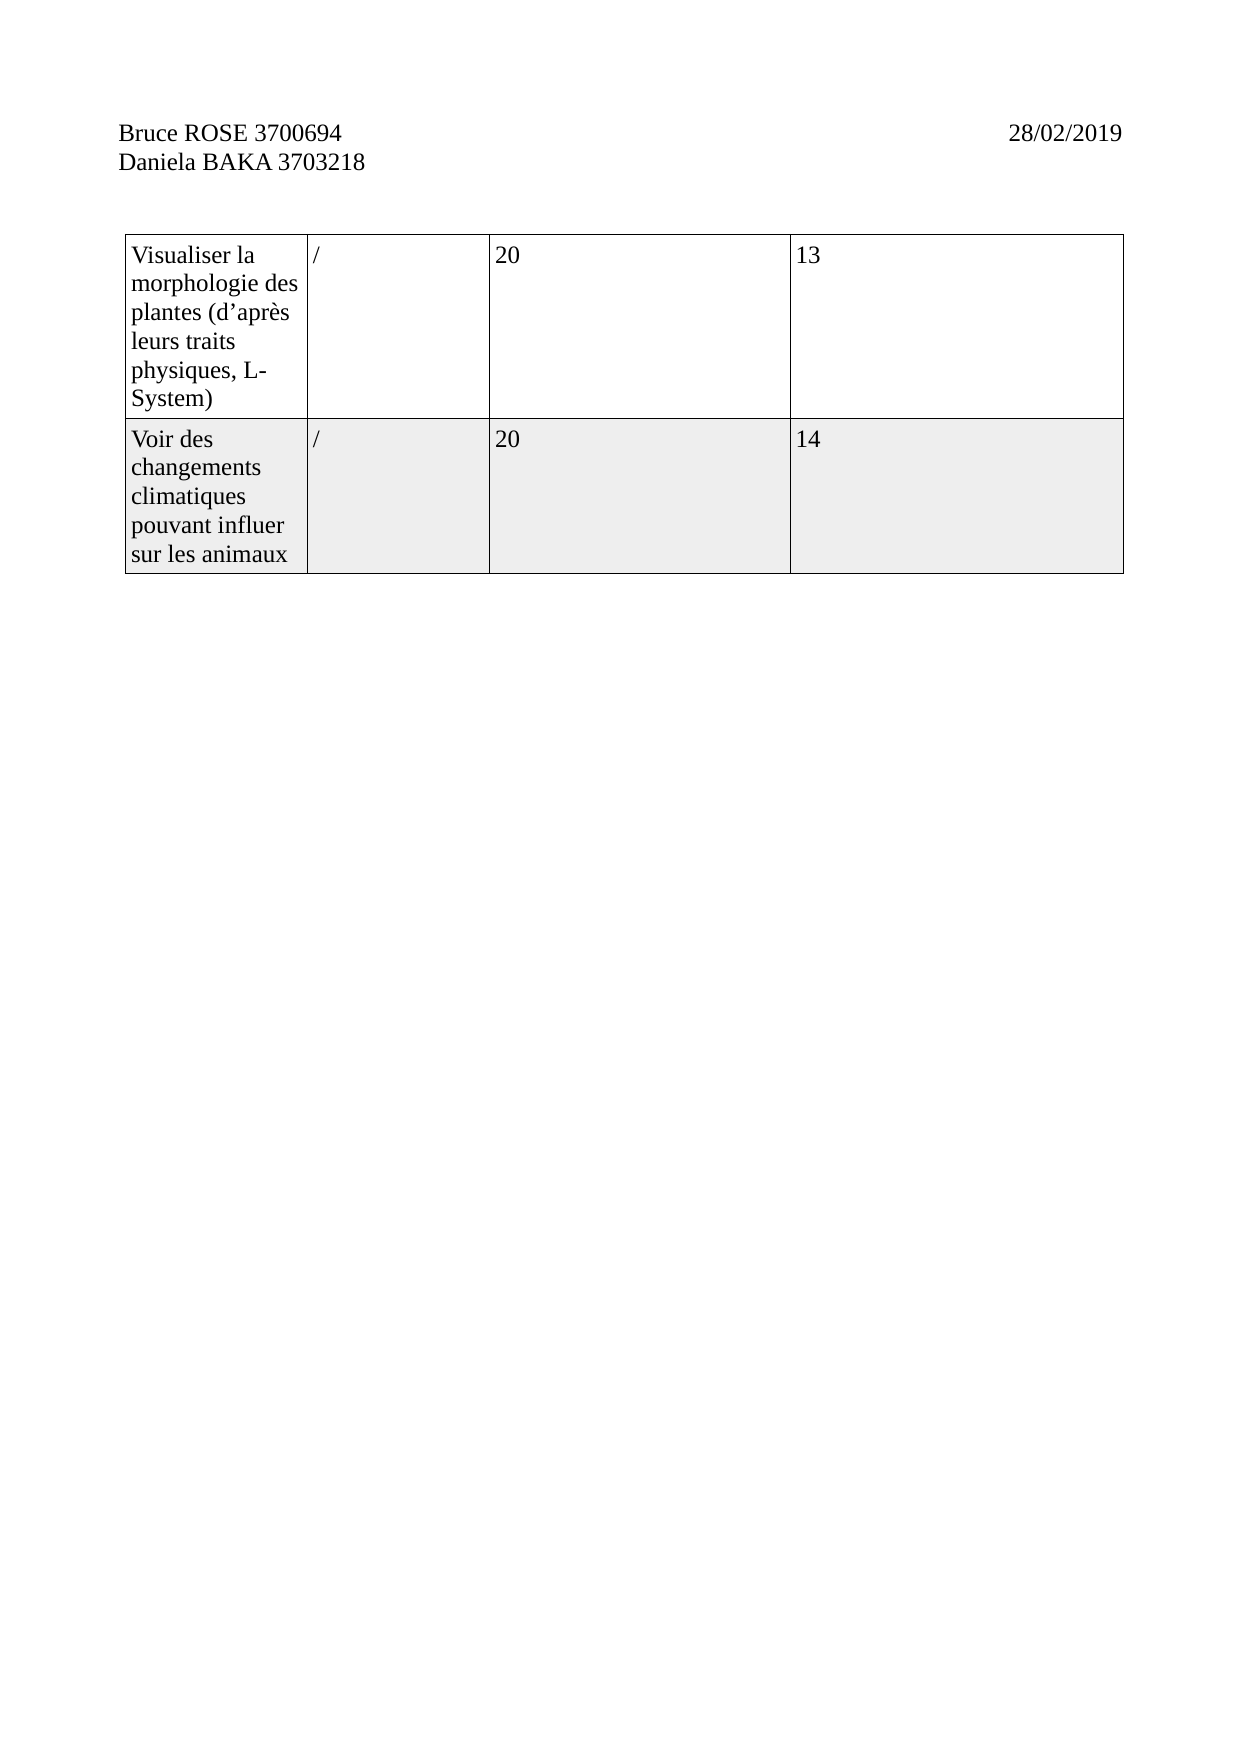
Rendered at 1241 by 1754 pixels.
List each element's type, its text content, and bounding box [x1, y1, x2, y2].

table_cell / [308, 235, 489, 418]
table_cell / [308, 419, 489, 573]
table_cell 14 [791, 419, 1123, 573]
table_cell 20 [490, 235, 790, 418]
table_cell Visualiser la morphologie des plantes (d’après leurs traits physiques, L-System) [126, 235, 307, 418]
table_cell Voir des changements climatiques pouvant influer sur les animaux [126, 419, 307, 573]
table_cell 13 [791, 235, 1123, 418]
table_cell 20 [490, 419, 790, 573]
